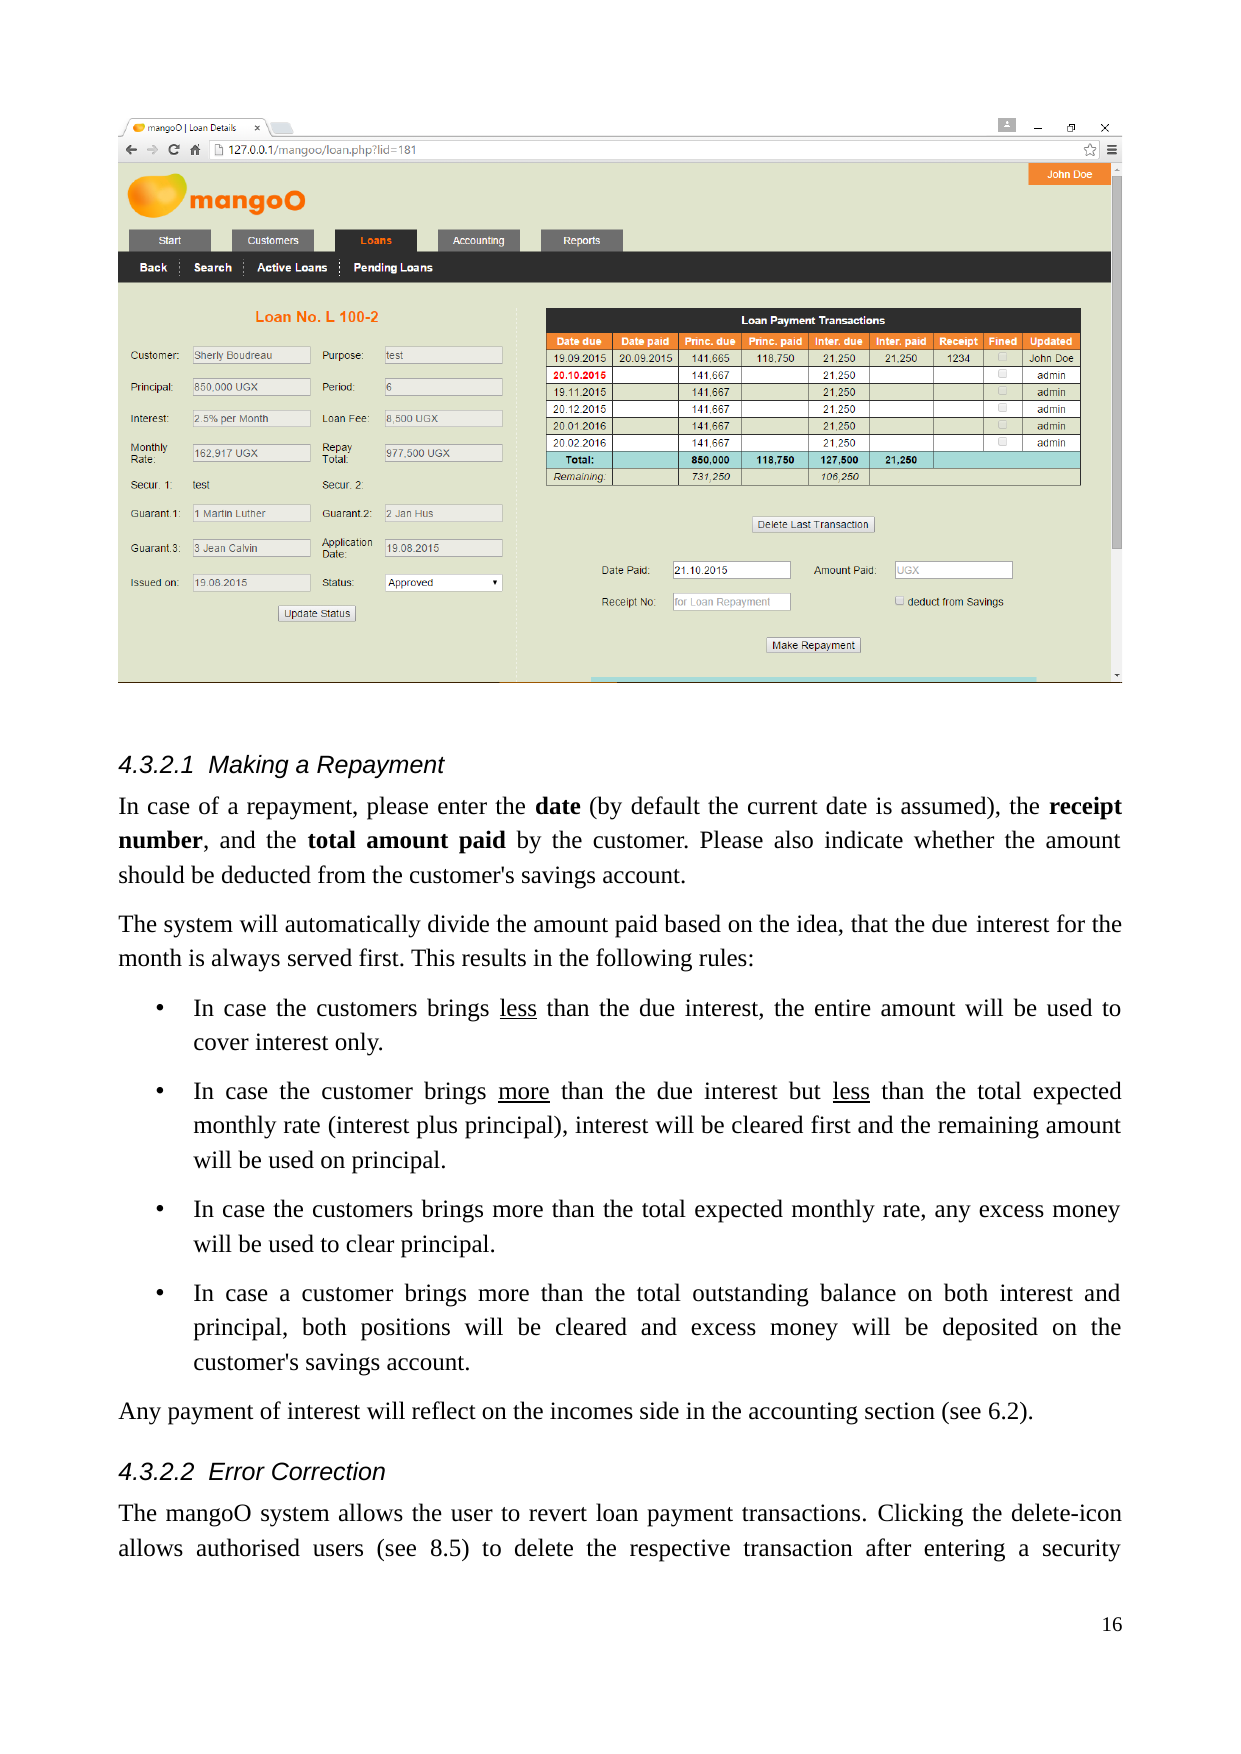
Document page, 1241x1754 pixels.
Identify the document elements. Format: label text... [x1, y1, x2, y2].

subtitle Error Correction [118, 1457, 1122, 1486]
subtitle Making a Repayment [118, 750, 1122, 778]
text The mangoO system allows the user to revert loan payment transactions. Clicking the delete-icon allows authorised users (see 8.5) to delete the respective transaction after entering a security [118, 1498, 1122, 1562]
list In case the customers brings more than the total expected monthly rate, any excess money will be used to clear principal. [156, 1194, 1122, 1257]
list In case a customer brings more than the total outstanding balance on both interest and principal, both positions will be cleared and excess money will be deposited on the customer's savings account. [156, 1278, 1122, 1375]
text Any payment of interest will reflect on the incomes side in the accounting section (see 6.2). [118, 1396, 1122, 1424]
list In case the customer brings more than the due interest but less than the total expected monthly rate (interest plus principal), interest will be cleared first and the remaining amount will be used on principal. [156, 1076, 1122, 1174]
text In case of a repayment, please enter the date (by default the current date is assumed), the receipt number, and the total amount paid by the customer. Please also indicate whether the amount should be deducted from the customer's savings account. [118, 791, 1122, 889]
picture [118, 118, 1123, 683]
list In case the customers brings less than the due interest, the entire amount will be used to cover interest only. [156, 993, 1122, 1056]
text The system will automatically divide the amount paid based on the idea, that the due interest for the month is always served first. This results in the following rules: [118, 909, 1122, 972]
